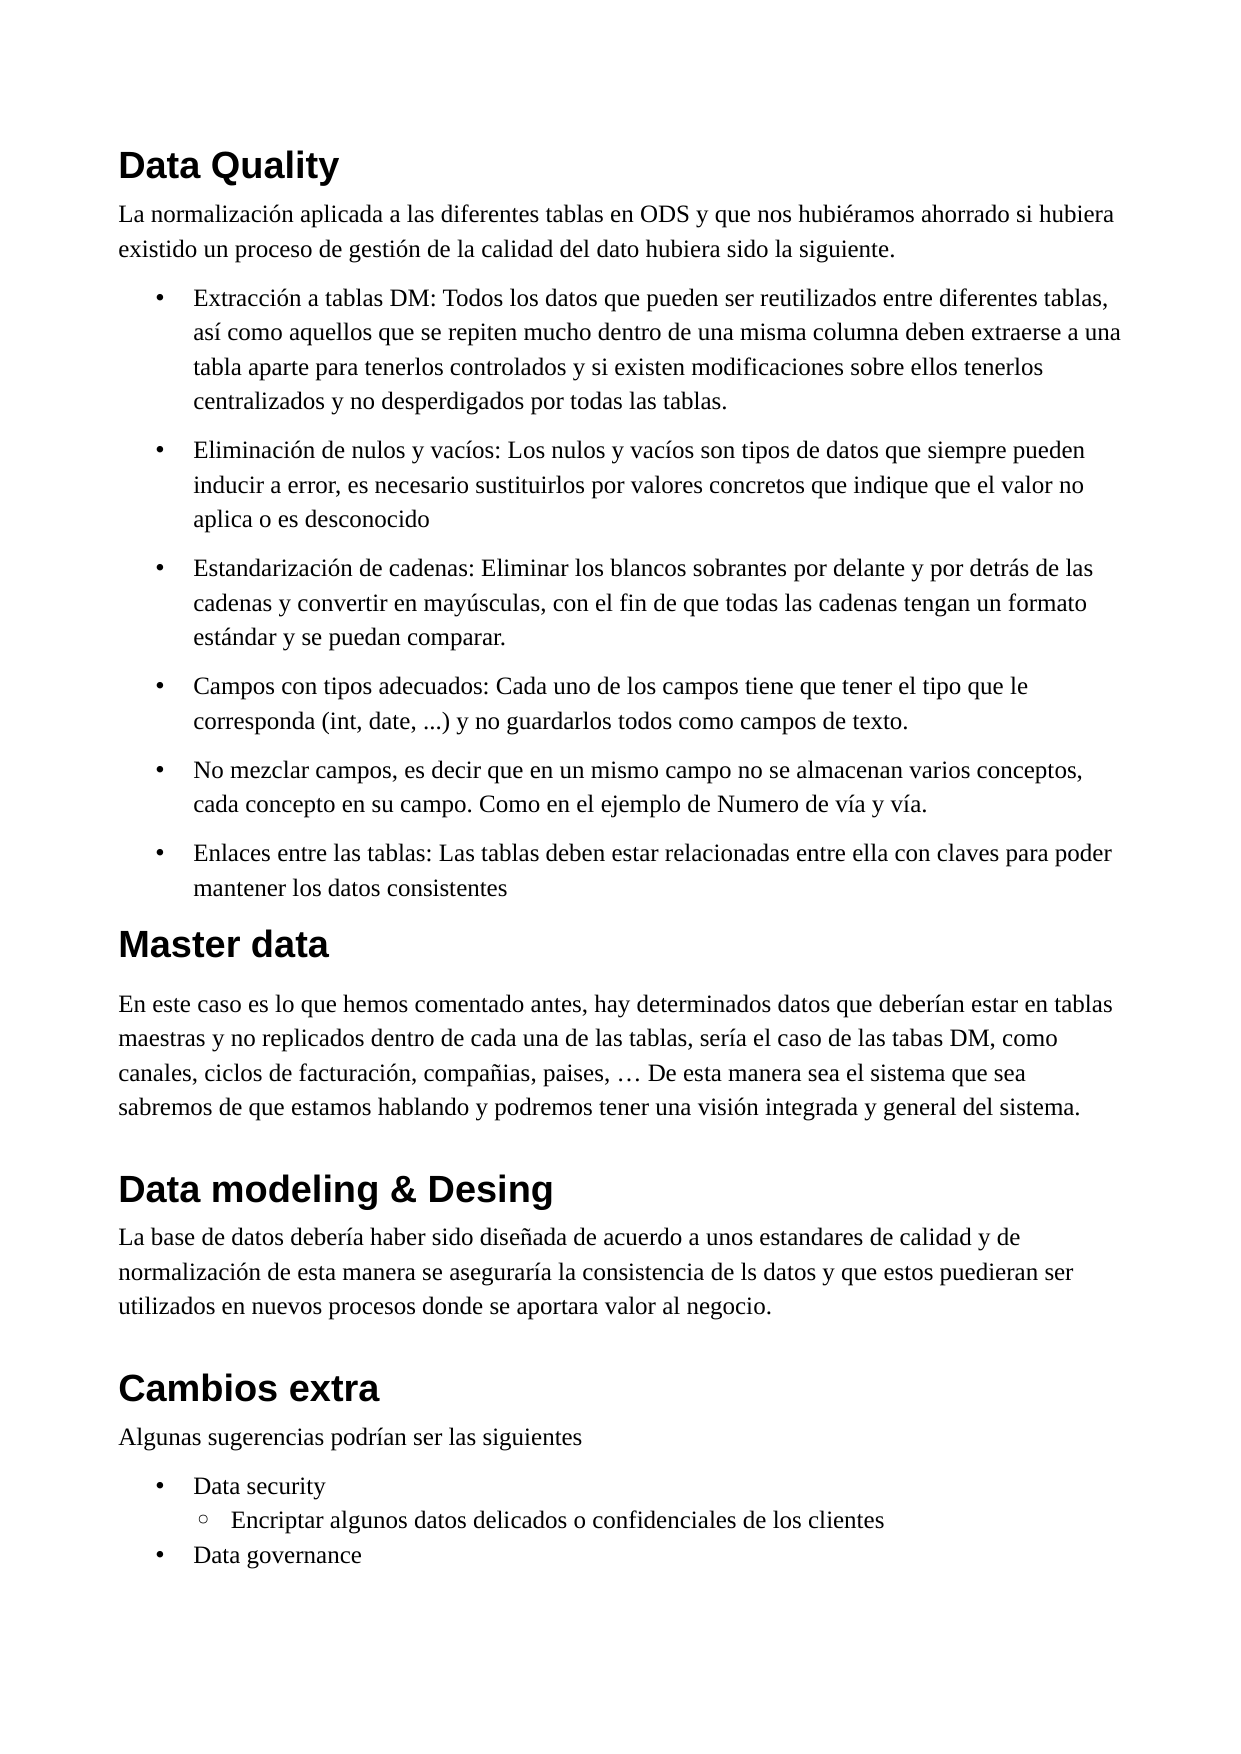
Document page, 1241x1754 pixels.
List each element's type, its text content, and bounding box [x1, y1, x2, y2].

text La base de datos debería haber sido diseñada de acuerdo a unos estandares de calidad y de normalización de esta manera se aseguraría la consistencia de ls datos y que estos puedieran ser utilizados en nuevos procesos donde se aportara valor al negocio. [118, 1222, 1122, 1320]
list Enlaces entre las tablas: Las tablas deben estar relacionadas entre ella con claves para poder mantener los datos consistentes [156, 838, 1122, 902]
list Eliminación de nulos y vacíos: Los nulos y vacíos son tipos de datos que siempre pueden inducir a error, es necesario sustituirlos por valores concretos que indique que el valor no aplica o es desconocido [156, 435, 1122, 533]
list Data governance [156, 1540, 1122, 1568]
text Master data [118, 922, 1122, 966]
text Algunas sugerencias podrían ser las siguientes [118, 1422, 1122, 1450]
text En este caso es lo que hemos comentado antes, hay determinados datos que deberían estar en tablas maestras y no replicados dentro de cada una de las tablas, sería el caso de las tabas DM, como canales, ciclos de facturación, compañias, paises, … De esta manera sea el sistema que sea sabremos de que estamos hablando y podremos tener una visión integrada y general del sistema. [118, 989, 1122, 1121]
subtitle Data Quality [118, 143, 1122, 187]
subtitle Cambios extra [118, 1366, 1122, 1409]
list No mezclar campos, es decir que en un mismo campo no se almacenan varios conceptos, cada concepto en su campo. Como en el ejemplo de Numero de vía y vía. [156, 755, 1122, 818]
subtitle Data modeling & Desing [118, 1166, 1122, 1210]
list Campos con tipos adecuados: Cada uno de los campos tiene que tener el tipo que le corresponda (int, date, ...) y no guardarlos todos como campos de texto. [156, 671, 1122, 734]
list Data security [156, 1471, 1122, 1499]
list Encriptar algunos datos delicados o confidenciales de los clientes [193, 1505, 1122, 1534]
list Extracción a tablas DM: Todos los datos que pueden ser reutilizados entre diferentes tablas, así como aquellos que se repiten mucho dentro de una misma columna deben extraerse a una tabla aparte para tenerlos controlados y si existen modificaciones sobre ellos tenerlos centralizados y no desperdigados por todas las tablas. [156, 283, 1122, 415]
text La normalización aplicada a las diferentes tablas en ODS y que nos hubiéramos ahorrado si hubiera existido un proceso de gestión de la calidad del dato hubiera sido la siguiente. [118, 199, 1122, 262]
list Estandarización de cadenas: Eliminar los blancos sobrantes por delante y por detrás de las cadenas y convertir en mayúsculas, con el fin de que todas las cadenas tengan un formato estándar y se puedan comparar. [156, 553, 1122, 651]
